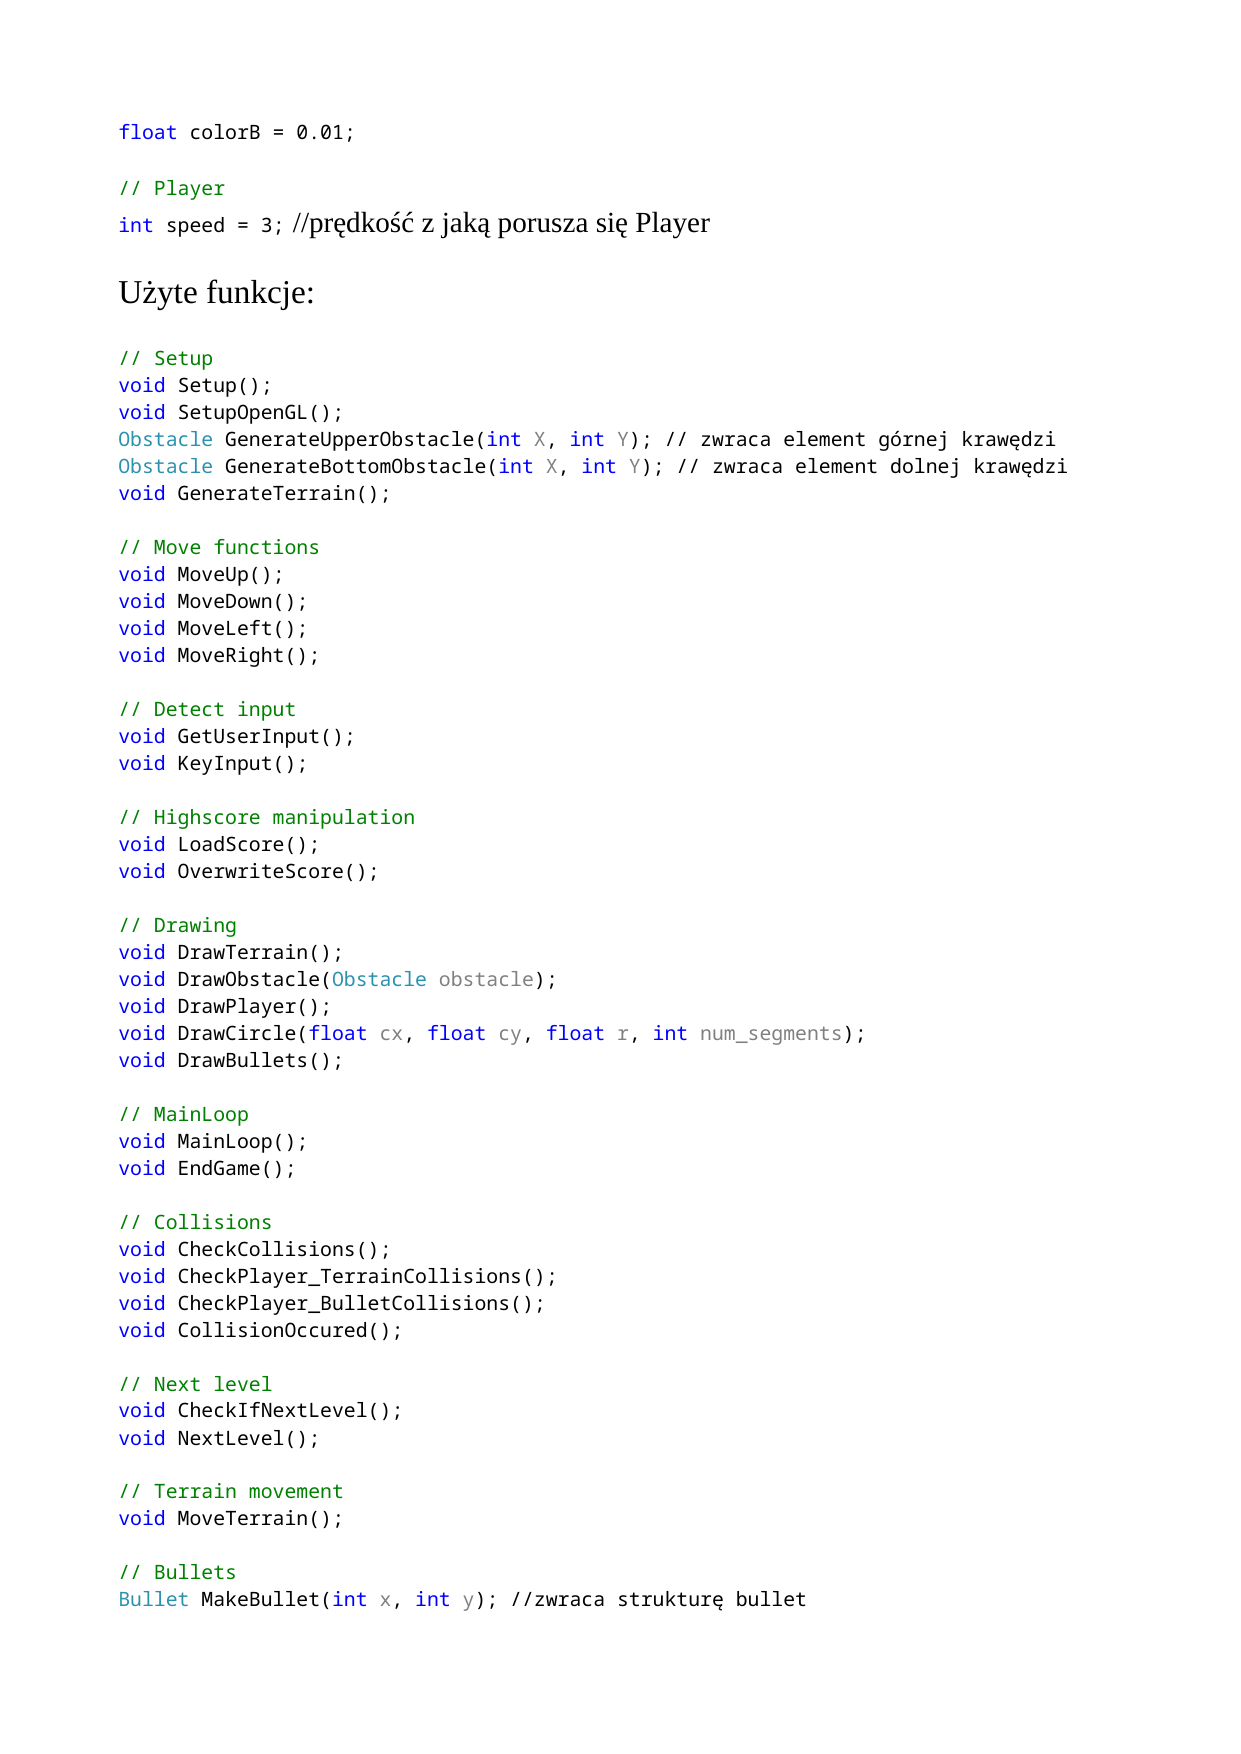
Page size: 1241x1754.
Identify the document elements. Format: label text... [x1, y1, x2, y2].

text // Terrain movement [118, 1478, 1122, 1505]
text void DrawTerrain(); [118, 938, 1122, 965]
text void CollisionOccured(); [118, 1316, 1122, 1343]
text // Collisions [118, 1208, 1122, 1235]
text void MainLoop(); [118, 1127, 1122, 1154]
text // Bullets [118, 1559, 1122, 1586]
text // Setup [118, 344, 1122, 372]
text void DrawCircle(float cx, float cy, float r, int num_segments); [118, 1019, 1122, 1046]
text void MoveDown(); [118, 587, 1122, 614]
text void KeyInput(); [118, 749, 1122, 776]
text void CheckPlayer_TerrainCollisions(); [118, 1262, 1122, 1289]
text Obstacle GenerateUpperObstacle(int X, int Y); // zwraca element górnej krawędzi [118, 426, 1122, 452]
text void GenerateTerrain(); [118, 479, 1122, 506]
text float colorB = 0.01; [118, 118, 1122, 145]
text void LoadScore(); [118, 830, 1122, 857]
text void MoveTerrain(); [118, 1505, 1122, 1532]
text // Highscore manipulation [118, 803, 1122, 830]
text void DrawBullets(); [118, 1046, 1122, 1073]
text void CheckIfNextLevel(); [118, 1397, 1122, 1424]
text void MoveRight(); [118, 641, 1122, 668]
text void SetupOpenGL(); [118, 398, 1122, 426]
text void DrawObstacle(Obstacle obstacle); [118, 965, 1122, 992]
text void EndGame(); [118, 1154, 1122, 1181]
text // Move functions [118, 533, 1122, 560]
text void DrawPlayer(); [118, 992, 1122, 1019]
text // Next level [118, 1370, 1122, 1397]
text int speed = 3; //prędkość z jaką porusza się Player [118, 201, 1122, 239]
text // Player [118, 174, 1122, 201]
text // Detect input [118, 695, 1122, 722]
text Obstacle GenerateBottomObstacle(int X, int Y); // zwraca element dolnej krawędzi [118, 452, 1122, 479]
text void CheckPlayer_BulletCollisions(); [118, 1289, 1122, 1316]
text void OverwriteScore(); [118, 857, 1122, 884]
text void CheckCollisions(); [118, 1235, 1122, 1262]
text Bullet MakeBullet(int x, int y); //zwraca strukturę bullet [118, 1586, 1122, 1613]
text // MainLoop [118, 1100, 1122, 1127]
text void MoveLeft(); [118, 614, 1122, 641]
text void GetUserInput(); [118, 722, 1122, 749]
text // Drawing [118, 911, 1122, 938]
text Użyte funkcje: [118, 273, 1122, 311]
text void NextLevel(); [118, 1424, 1122, 1451]
text void MoveUp(); [118, 560, 1122, 587]
text void Setup(); [118, 372, 1122, 398]
